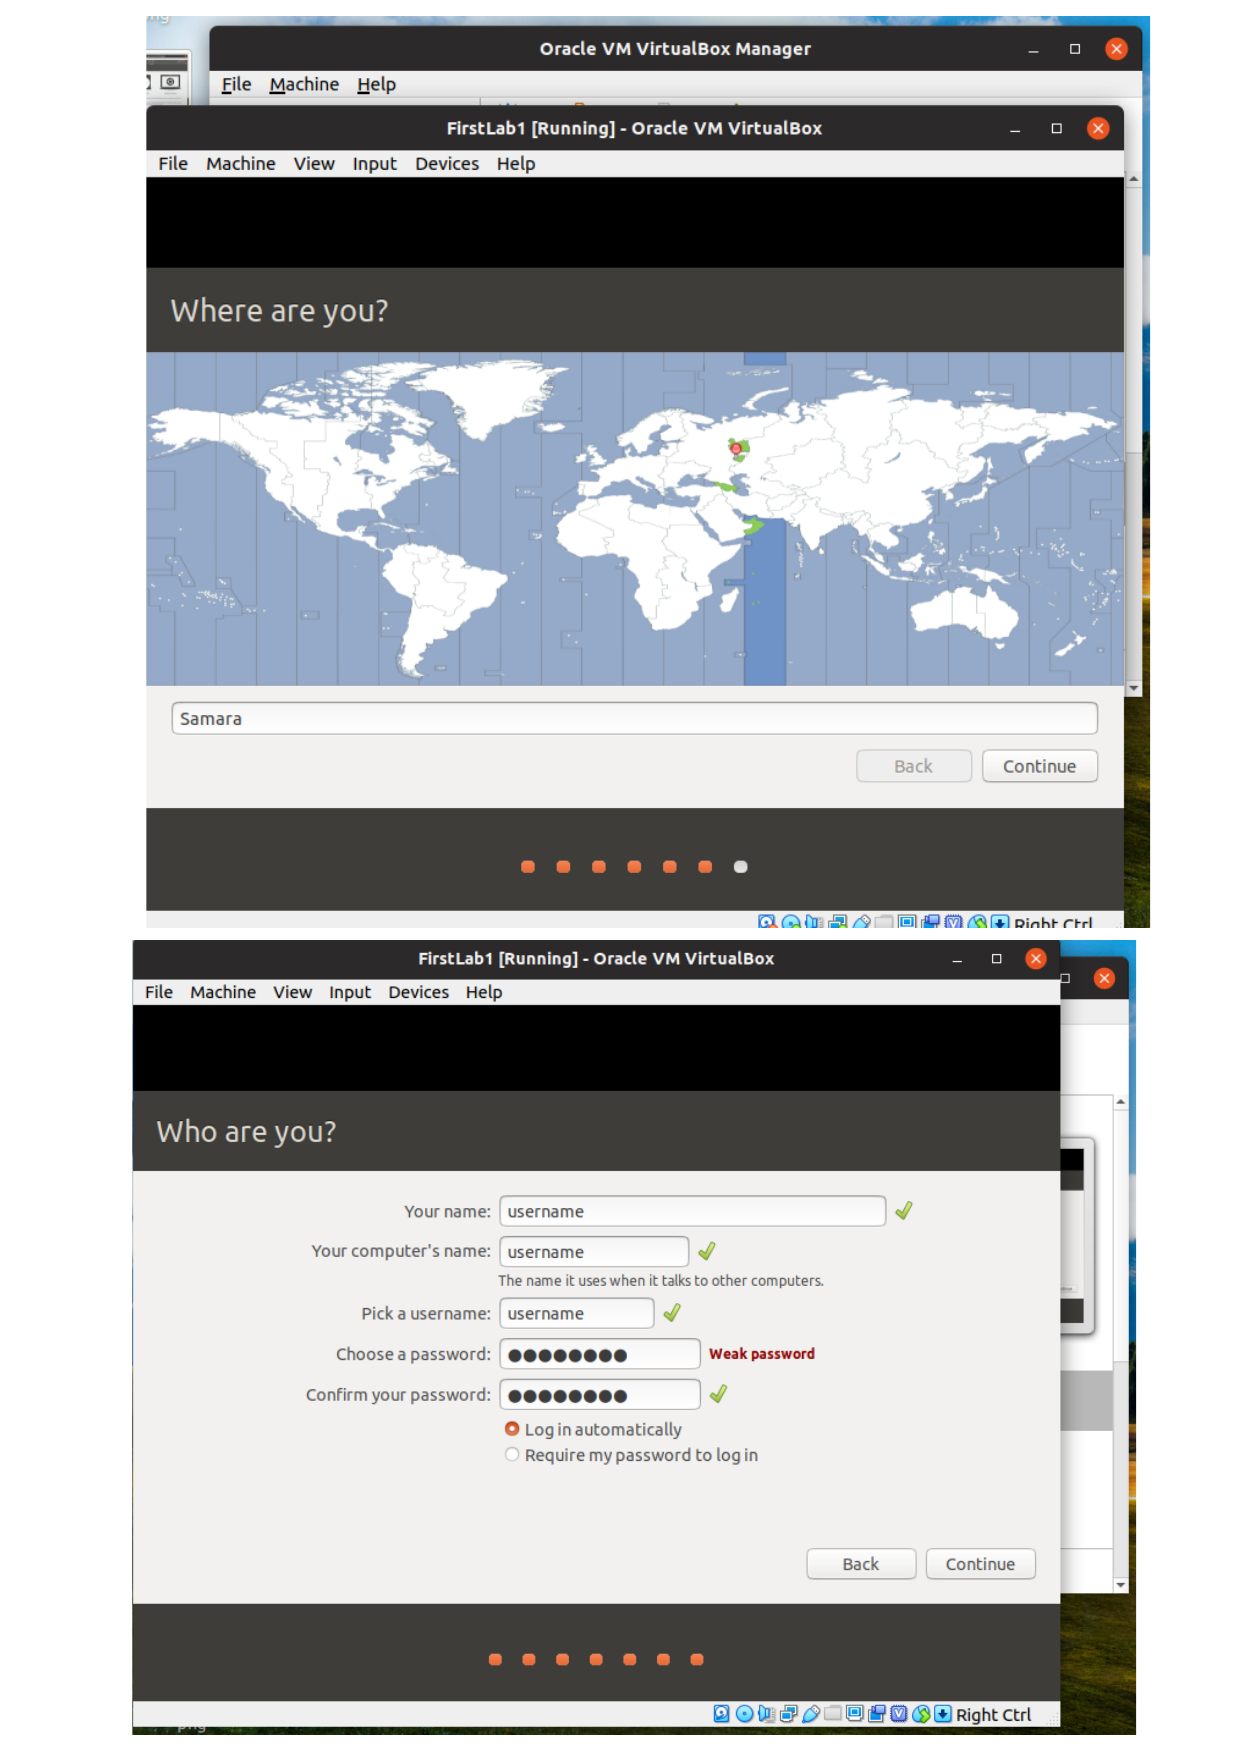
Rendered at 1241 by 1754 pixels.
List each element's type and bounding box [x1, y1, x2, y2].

picture [132, 940, 1137, 1735]
picture [146, 16, 1151, 928]
